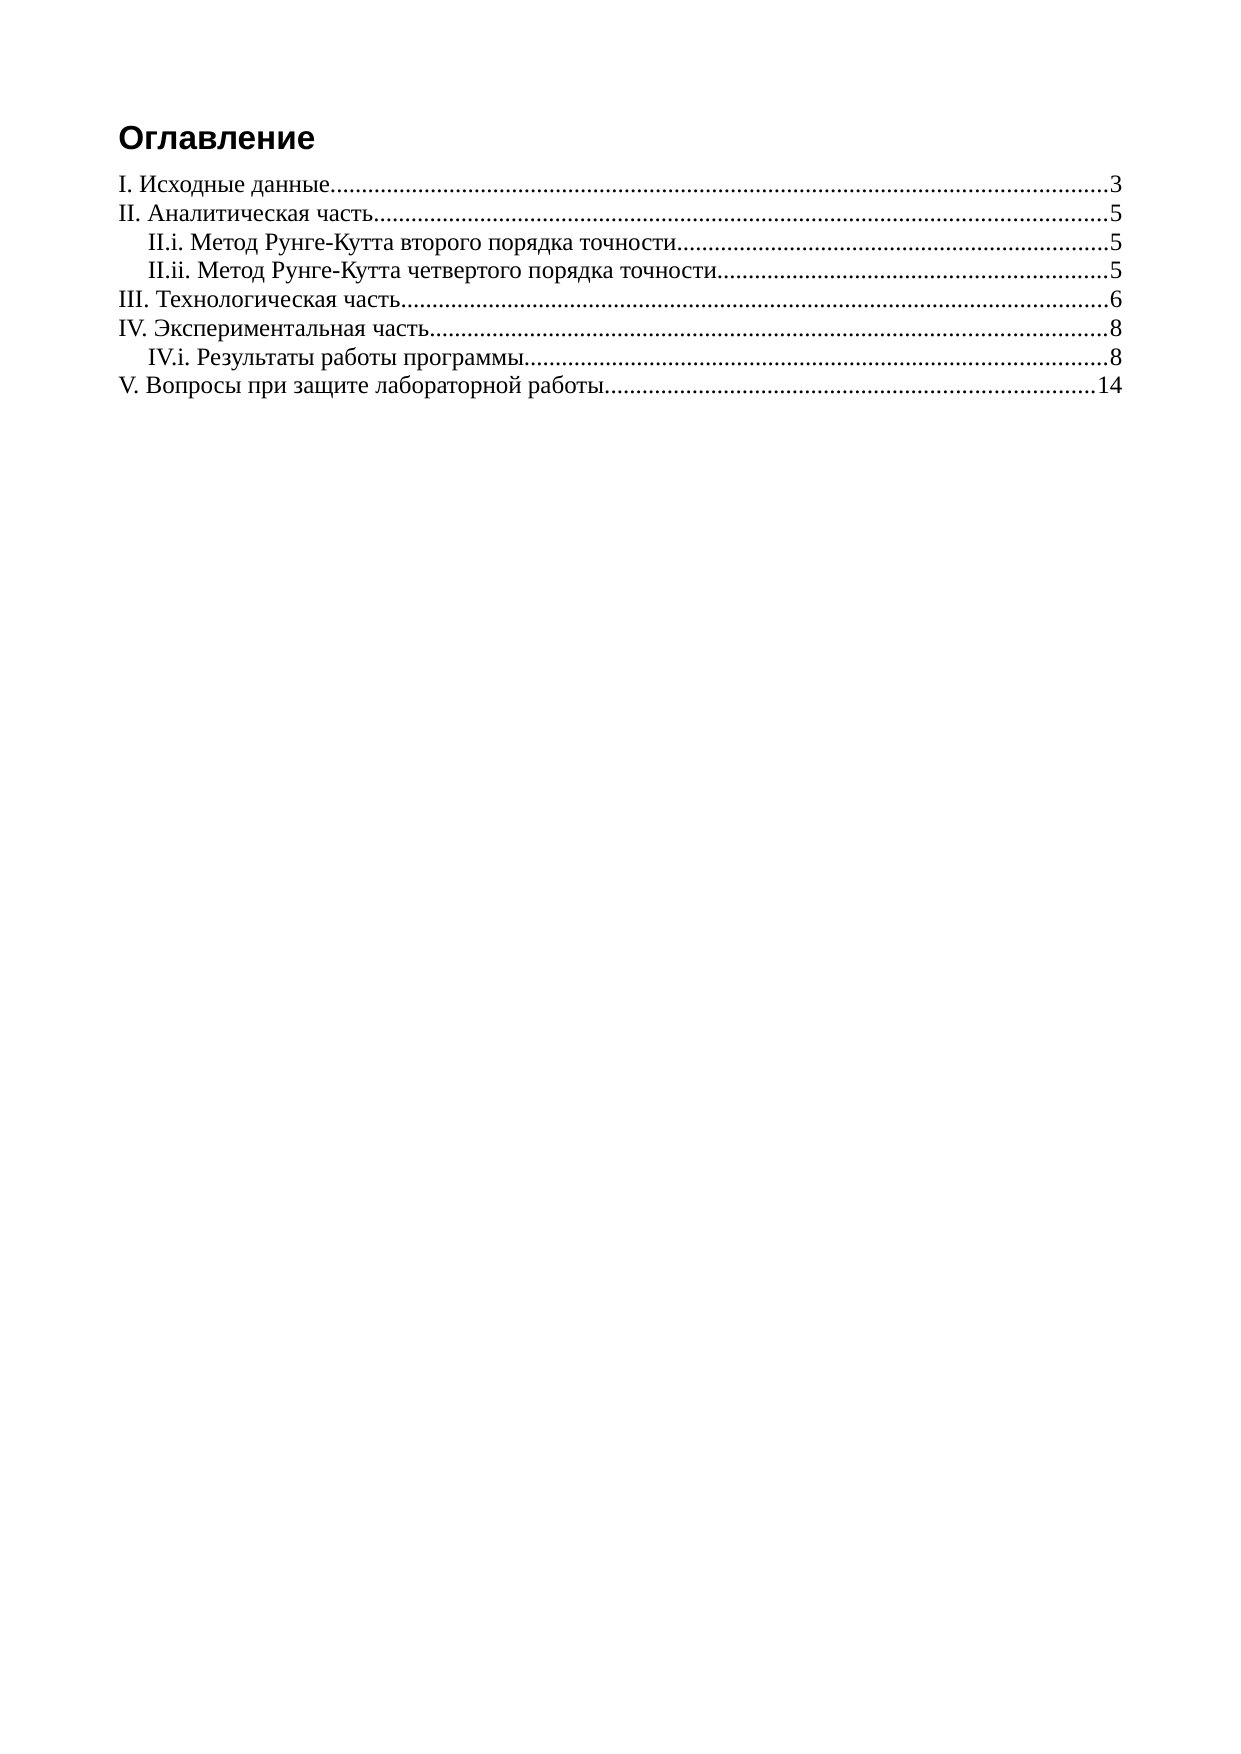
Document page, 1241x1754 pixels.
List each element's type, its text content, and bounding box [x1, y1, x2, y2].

text II. Аналитическая часть 5 [118, 198, 1122, 227]
text III. Технологическая часть 6 [118, 284, 1122, 313]
text IV.i. Результаты работы программы. 8 [148, 342, 1122, 370]
text V. Вопросы при защите лабораторной работы. 14 [118, 370, 1122, 399]
subtitle Оглавление [118, 118, 1122, 157]
text II.ii. Метод Рунге-Кутта четвертого порядка точности. 5 [148, 255, 1122, 284]
text I. Исходные данные. 3 [118, 169, 1122, 198]
text II.i. Метод Рунге-Кутта второго порядка точности. 5 [148, 227, 1122, 255]
text IV. Экспериментальная часть 8 [118, 313, 1122, 342]
